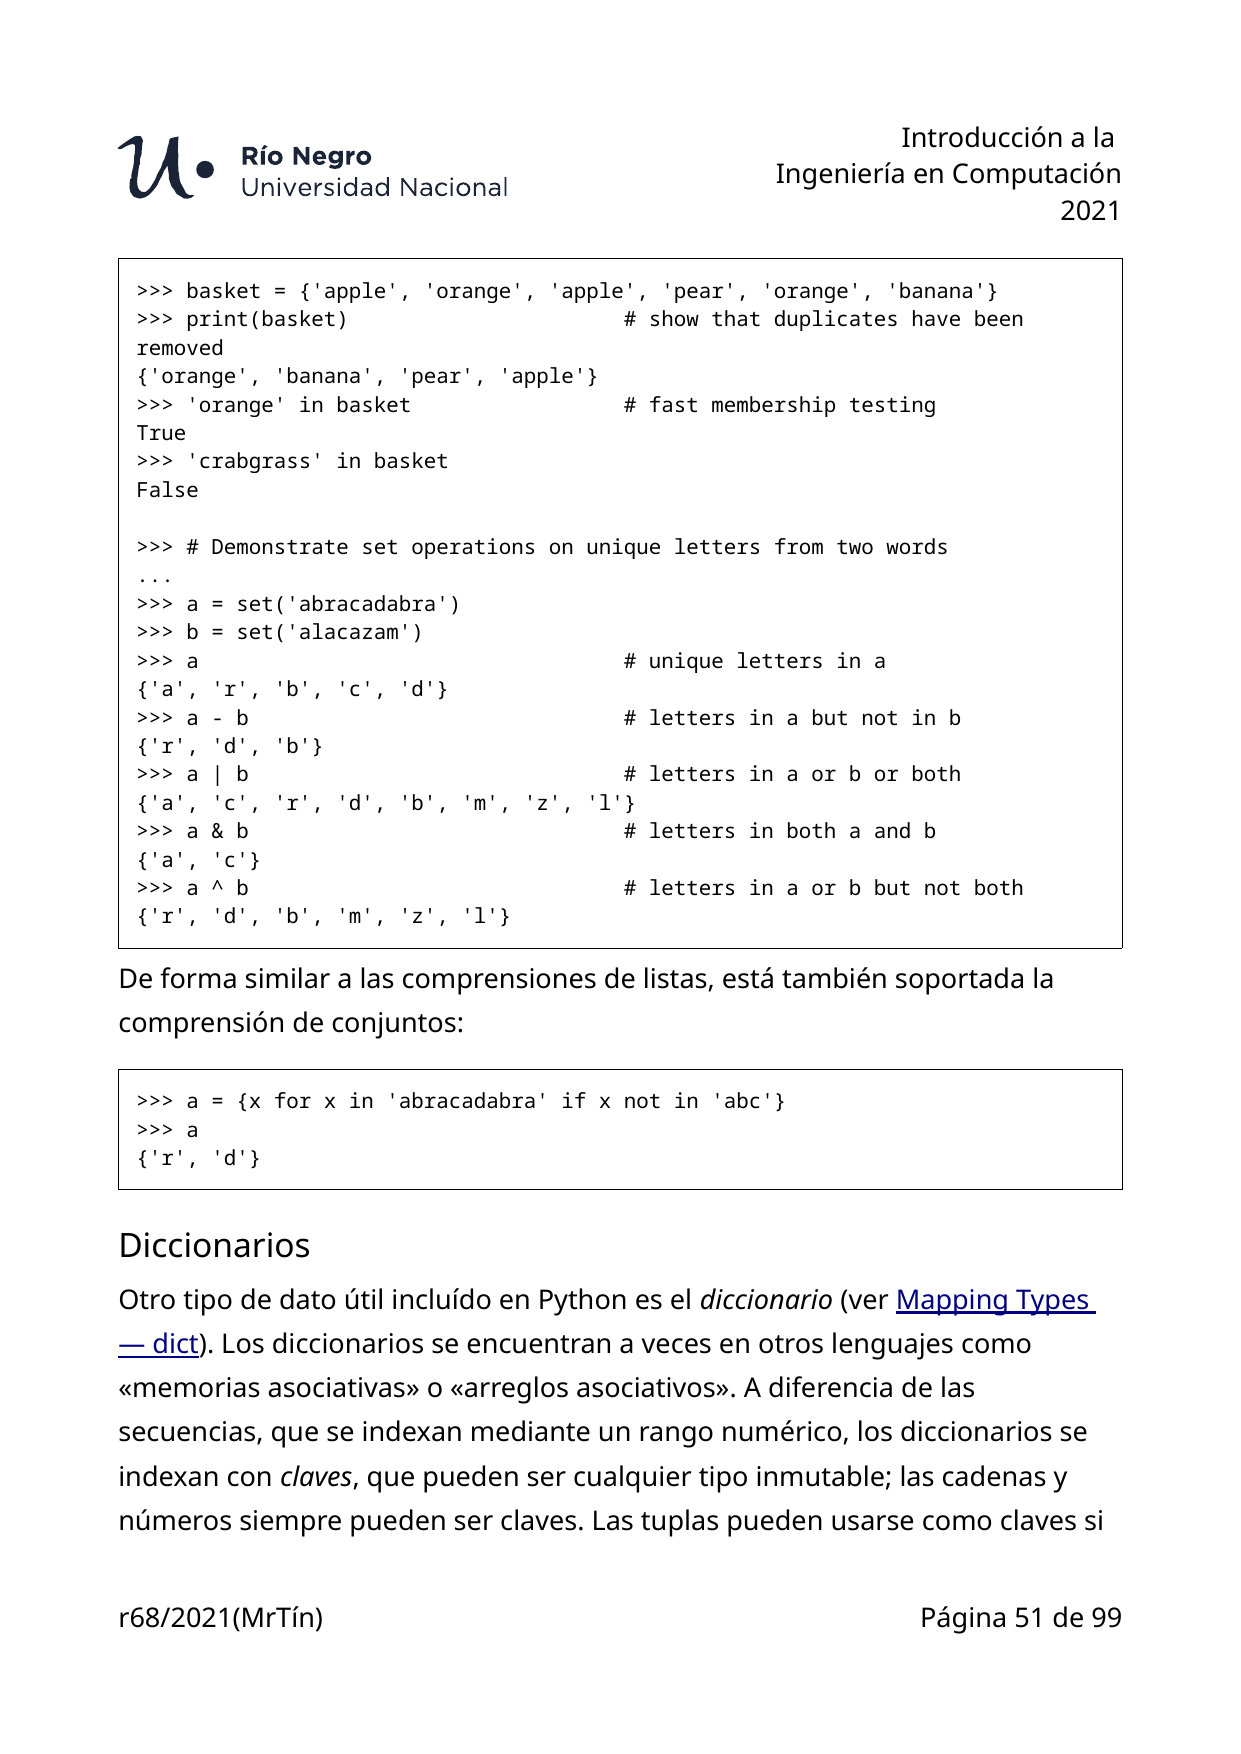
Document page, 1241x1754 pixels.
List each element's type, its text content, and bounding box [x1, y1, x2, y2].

subtitle Diccionarios [118, 1222, 1122, 1268]
text >>> a [119, 1097, 1122, 1125]
text False [119, 457, 1122, 503]
text >>> a | b # letters in a or b or both [119, 742, 1122, 770]
text >>> a & b # letters in both a and b [119, 798, 1122, 827]
text >>> a - b # letters in a but not in b [119, 685, 1122, 713]
text >>> print(basket) # show that duplicates have been removed [119, 287, 1122, 343]
text {'orange', 'banana', 'pear', 'apple'} [119, 343, 1122, 372]
text {'a', 'c'} [119, 827, 1122, 855]
text ... [888, 543, 896, 551]
text {'r', 'd'} [119, 1125, 1122, 1189]
text {'r', 'd', 'b', 'm', 'z', 'l'} [119, 884, 1122, 948]
text >>> a = set('abracadabra') [119, 571, 1122, 599]
text >>> basket = {'apple', 'orange', 'apple', 'pear', 'orange', 'banana'} [119, 259, 1122, 287]
text ... [850, 543, 858, 551]
text {'r', 'd', 'b'} [119, 713, 1122, 742]
text True [119, 400, 1122, 429]
text >>> 'crabgrass' in basket [119, 429, 1122, 457]
text >>> a ^ b # letters in a or b but not both [119, 855, 1122, 884]
text >>> # Demonstrate set operations on unique letters from two words [119, 514, 1122, 543]
text {'a', 'c', 'r', 'd', 'b', 'm', 'z', 'l'} [119, 770, 1122, 798]
text >>> a = {x for x in 'abracadabra' if x not in 'abc'} [119, 1070, 1122, 1097]
text >>> b = set('alacazam') [119, 599, 1122, 628]
text Otro tipo de dato útil incluído en Python es el diccionario (ver Mapping Types — dict). Los diccionarios se encuentran a veces en otros lenguajes como «memorias asociativas» o «arreglos asociativos». A diferencia de las secuencias, que se indexan mediante un rango numérico, los diccionarios se indexan con claves, que pueden ser cualquier tipo inmutable; las cadenas y números siempre pueden ser claves. Las tuplas pueden usarse como claves si [118, 1280, 1122, 1538]
text De forma similar a las comprensiones de listas, está también soportada la comprensión de conjuntos: [118, 960, 1122, 1041]
text ... [639, 543, 645, 553]
text ... [589, 543, 595, 553]
text >>> a # unique letters in a [119, 628, 1122, 656]
text ... [214, 543, 221, 552]
text ... [626, 543, 632, 553]
text ... [119, 543, 1122, 571]
text ... [926, 543, 932, 553]
text {'a', 'r', 'b', 'c', 'd'} [119, 656, 1122, 685]
text >>> 'orange' in basket # fast membership testing [119, 372, 1122, 400]
